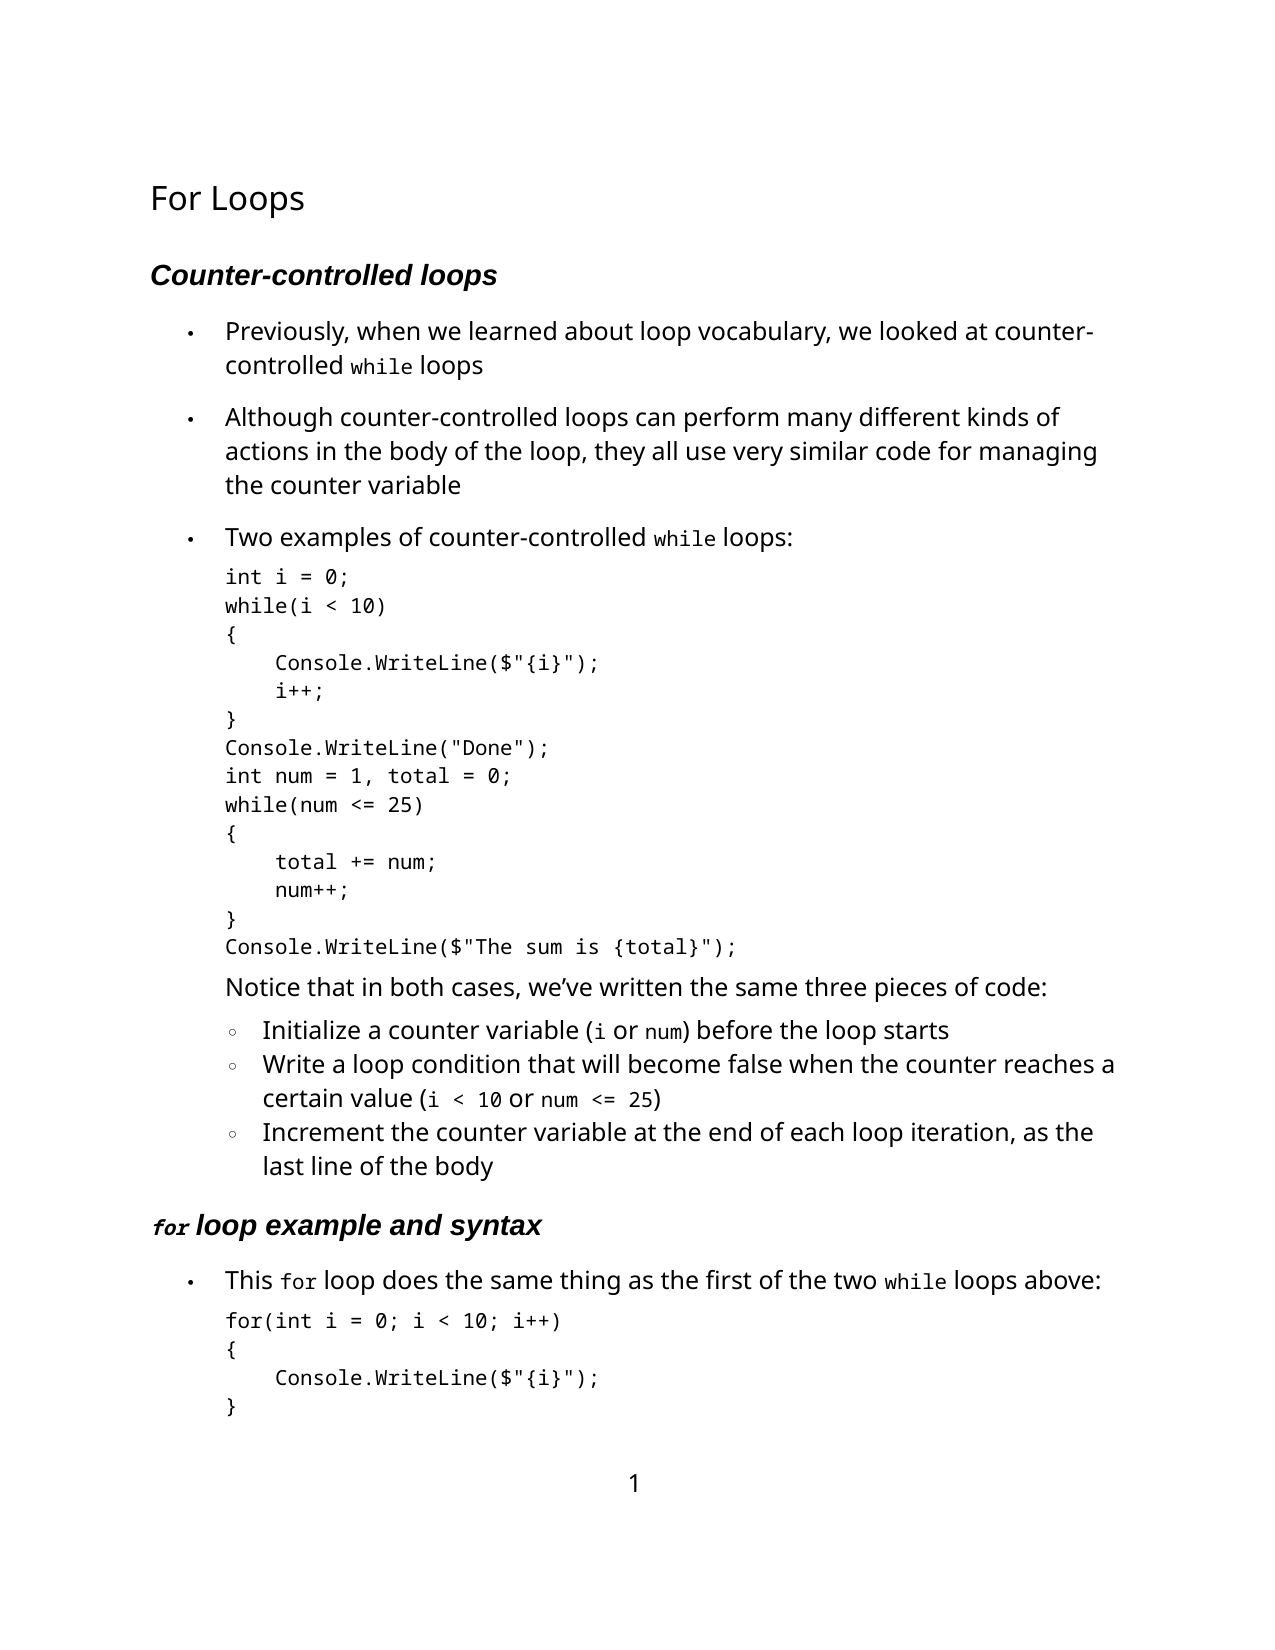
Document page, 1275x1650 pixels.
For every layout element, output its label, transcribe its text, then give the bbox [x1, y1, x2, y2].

subtitle for loop example and syntax [150, 1208, 1125, 1241]
list num++; [187, 875, 1125, 904]
list Console.WriteLine($"{i}"); [187, 648, 1125, 676]
list for(int i = 0; i < 10; i++) [187, 1306, 1125, 1334]
list while(num <= 25) [187, 790, 1125, 818]
list Although counter-controlled loops can perform many different kinds of actions in the body of the loop, they all use very similar code for managing the counter variable [187, 399, 1125, 501]
subtitle For Loops [150, 175, 1125, 221]
list total += num; [187, 847, 1125, 875]
list int num = 1, total = 0; [187, 761, 1125, 790]
list Notice that in both cases, we’ve written the same three pieces of code: [187, 969, 1125, 1003]
list while(i < 10) [187, 591, 1125, 619]
list { [187, 619, 1125, 648]
list Increment the counter variable at the end of each loop iteration, as the last line of the body [225, 1115, 1125, 1183]
list This for loop does the same thing as the first of the two while loops above: [187, 1263, 1125, 1297]
list Initialize a counter variable (i or num) before the loop starts [225, 1012, 1125, 1047]
list } [187, 904, 1125, 932]
list { [187, 1334, 1125, 1363]
list Console.WriteLine("Done"); [187, 733, 1125, 761]
list i++; [187, 676, 1125, 704]
list Console.WriteLine($"{i}"); [187, 1363, 1125, 1391]
list Previously, when we learned about loop vocabulary, we looked at counter-controlled while loops [187, 313, 1125, 381]
list Two examples of counter-controlled while loops: [187, 519, 1125, 553]
list } [187, 704, 1125, 733]
list Console.WriteLine($"The sum is {total}"); [187, 932, 1125, 961]
list { [187, 818, 1125, 847]
list int i = 0; [187, 562, 1125, 591]
list Write a loop condition that will become false when the counter reaches a certain value (i < 10 or num <= 25) [225, 1047, 1125, 1115]
list } [187, 1391, 1125, 1419]
subtitle Counter-controlled loops [150, 258, 1125, 292]
